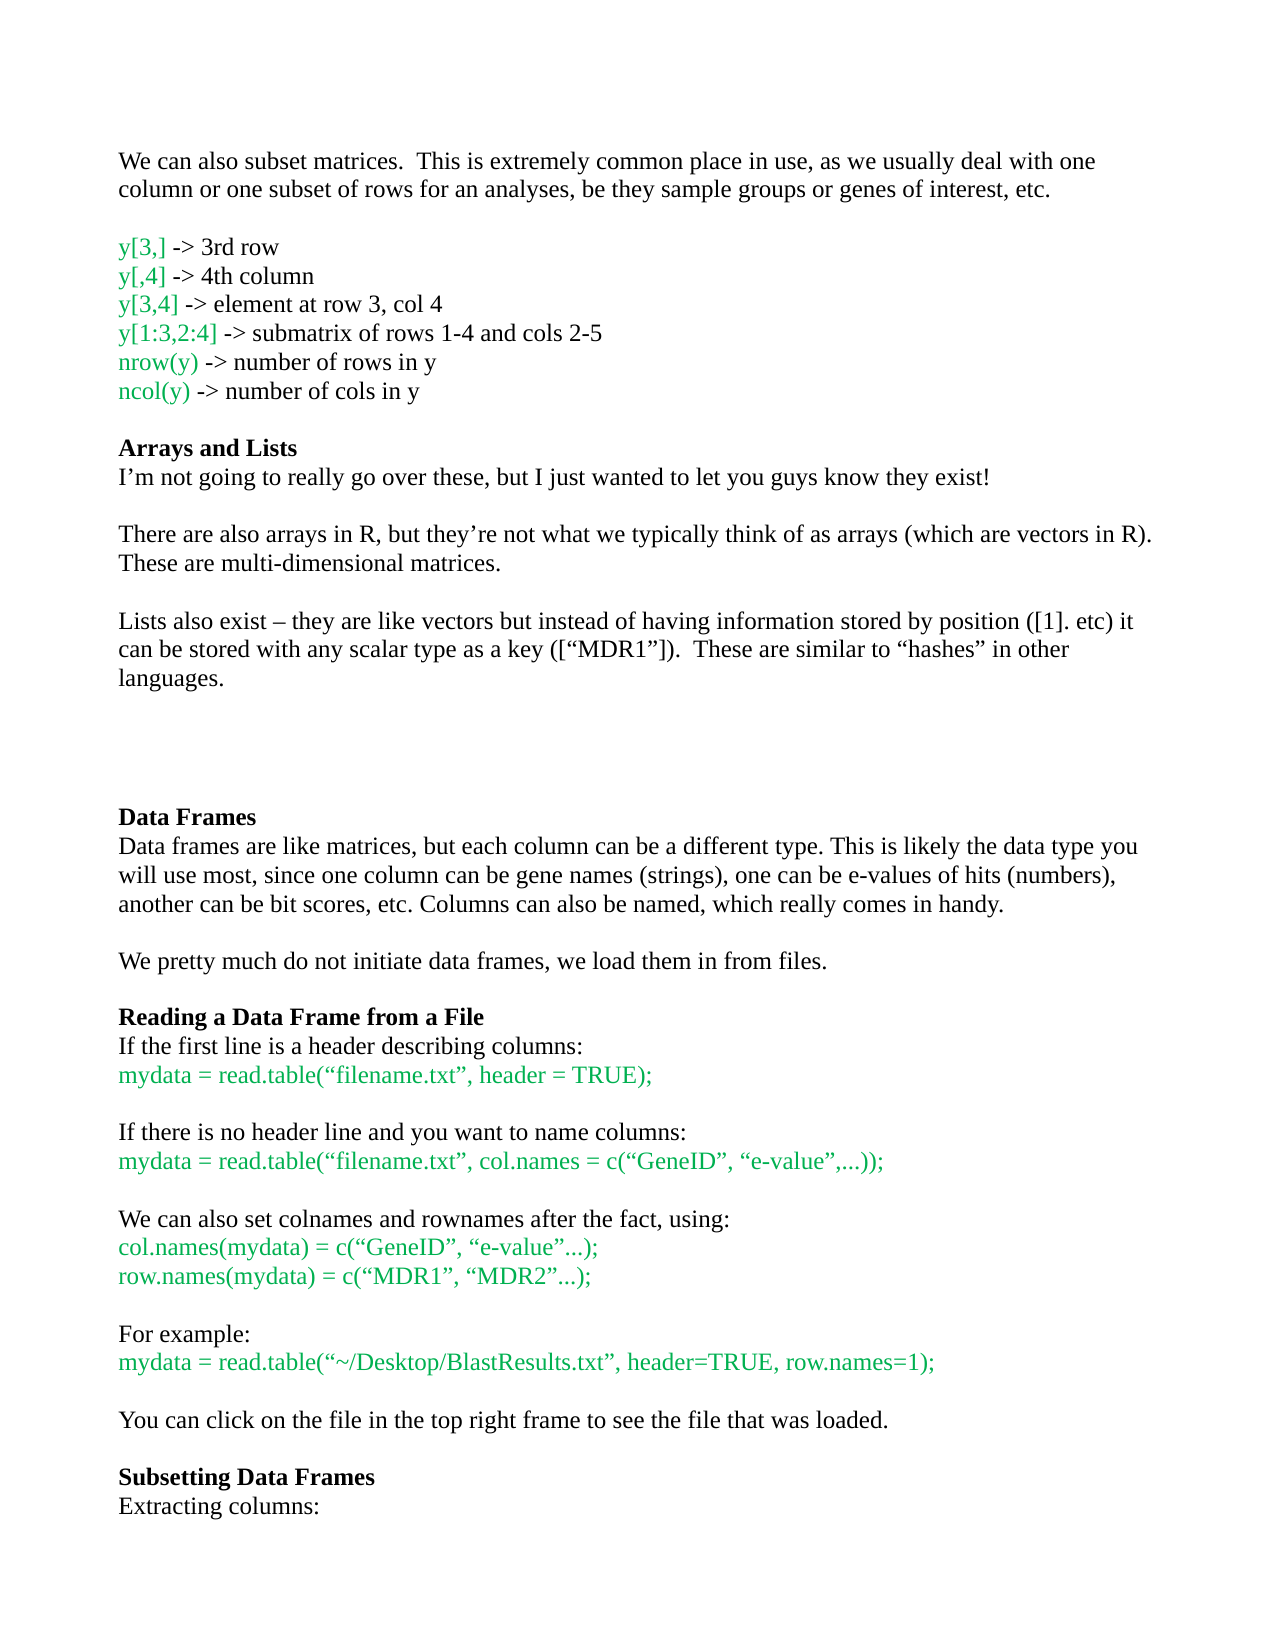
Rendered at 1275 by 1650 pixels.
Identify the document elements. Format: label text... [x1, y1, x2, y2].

text col.names(mydata) = c(“GeneID”, “e-value”...); [118, 1232, 1153, 1261]
text mydata = read.table(“~/Desktop/BlastResults.txt”, header=TRUE, row.names=1); [118, 1347, 1153, 1376]
text y[,4] -> 4th column [118, 261, 1153, 289]
text y[3,] -> 3rd row [118, 232, 1153, 261]
text For example: [118, 1319, 1153, 1347]
text We can also subset matrices. This is extremely common place in use, as we usually deal with one column or one subset of rows for an analyses, be they sample groups or genes of interest, etc. [118, 146, 1153, 203]
text Data frames are like matrices, but each column can be a different type. This is likely the data type you will use most, since one column can be gene names (strings), one can be e-values of hits (numbers), another can be bit scores, etc. Columns can also be named, which really comes in handy. [118, 831, 1153, 917]
text If there is no header line and you want to name columns: [118, 1117, 1153, 1146]
text nrow(y) -> number of rows in y [118, 347, 1153, 376]
text I’m not going to really go over these, but I just wanted to let you guys know they exist! [118, 462, 1153, 491]
subtitle Data Frames [118, 802, 1153, 831]
text We pretty much do not initiate data frames, we load them in from files. [118, 946, 1153, 975]
subtitle Reading a Data Frame from a File [118, 1002, 1153, 1031]
text row.names(mydata) = c(“MDR1”, “MDR2”...); [118, 1261, 1153, 1290]
text ncol(y) -> number of cols in y [118, 376, 1153, 404]
text Extracting columns: [118, 1491, 1153, 1520]
text We can also set colnames and rownames after the fact, using: [118, 1204, 1153, 1232]
text You can click on the file in the top right frame to see the file that was loaded. [118, 1405, 1153, 1434]
subtitle Arrays and Lists [118, 433, 1153, 462]
subtitle Subsetting Data Frames [118, 1462, 1153, 1491]
text If the first line is a header describing columns: [118, 1031, 1153, 1060]
text y[1:3,2:4] -> submatrix of rows 1-4 and cols 2-5 [118, 318, 1153, 347]
text y[3,4] -> element at row 3, col 4 [118, 289, 1153, 318]
text mydata = read.table(“filename.txt”, header = TRUE); [118, 1060, 1153, 1089]
text There are also arrays in R, but they’re not what we typically think of as arrays (which are vectors in R). These are multi-dimensional matrices. [118, 519, 1153, 577]
text mydata = read.table(“filename.txt”, col.names = c(“GeneID”, “e-value”,...)); [118, 1146, 1153, 1175]
text Lists also exist – they are like vectors but instead of having information stored by position ([1]. etc) it can be stored with any scalar type as a key ([“MDR1”]). These are similar to “hashes” in other languages. [118, 606, 1153, 692]
